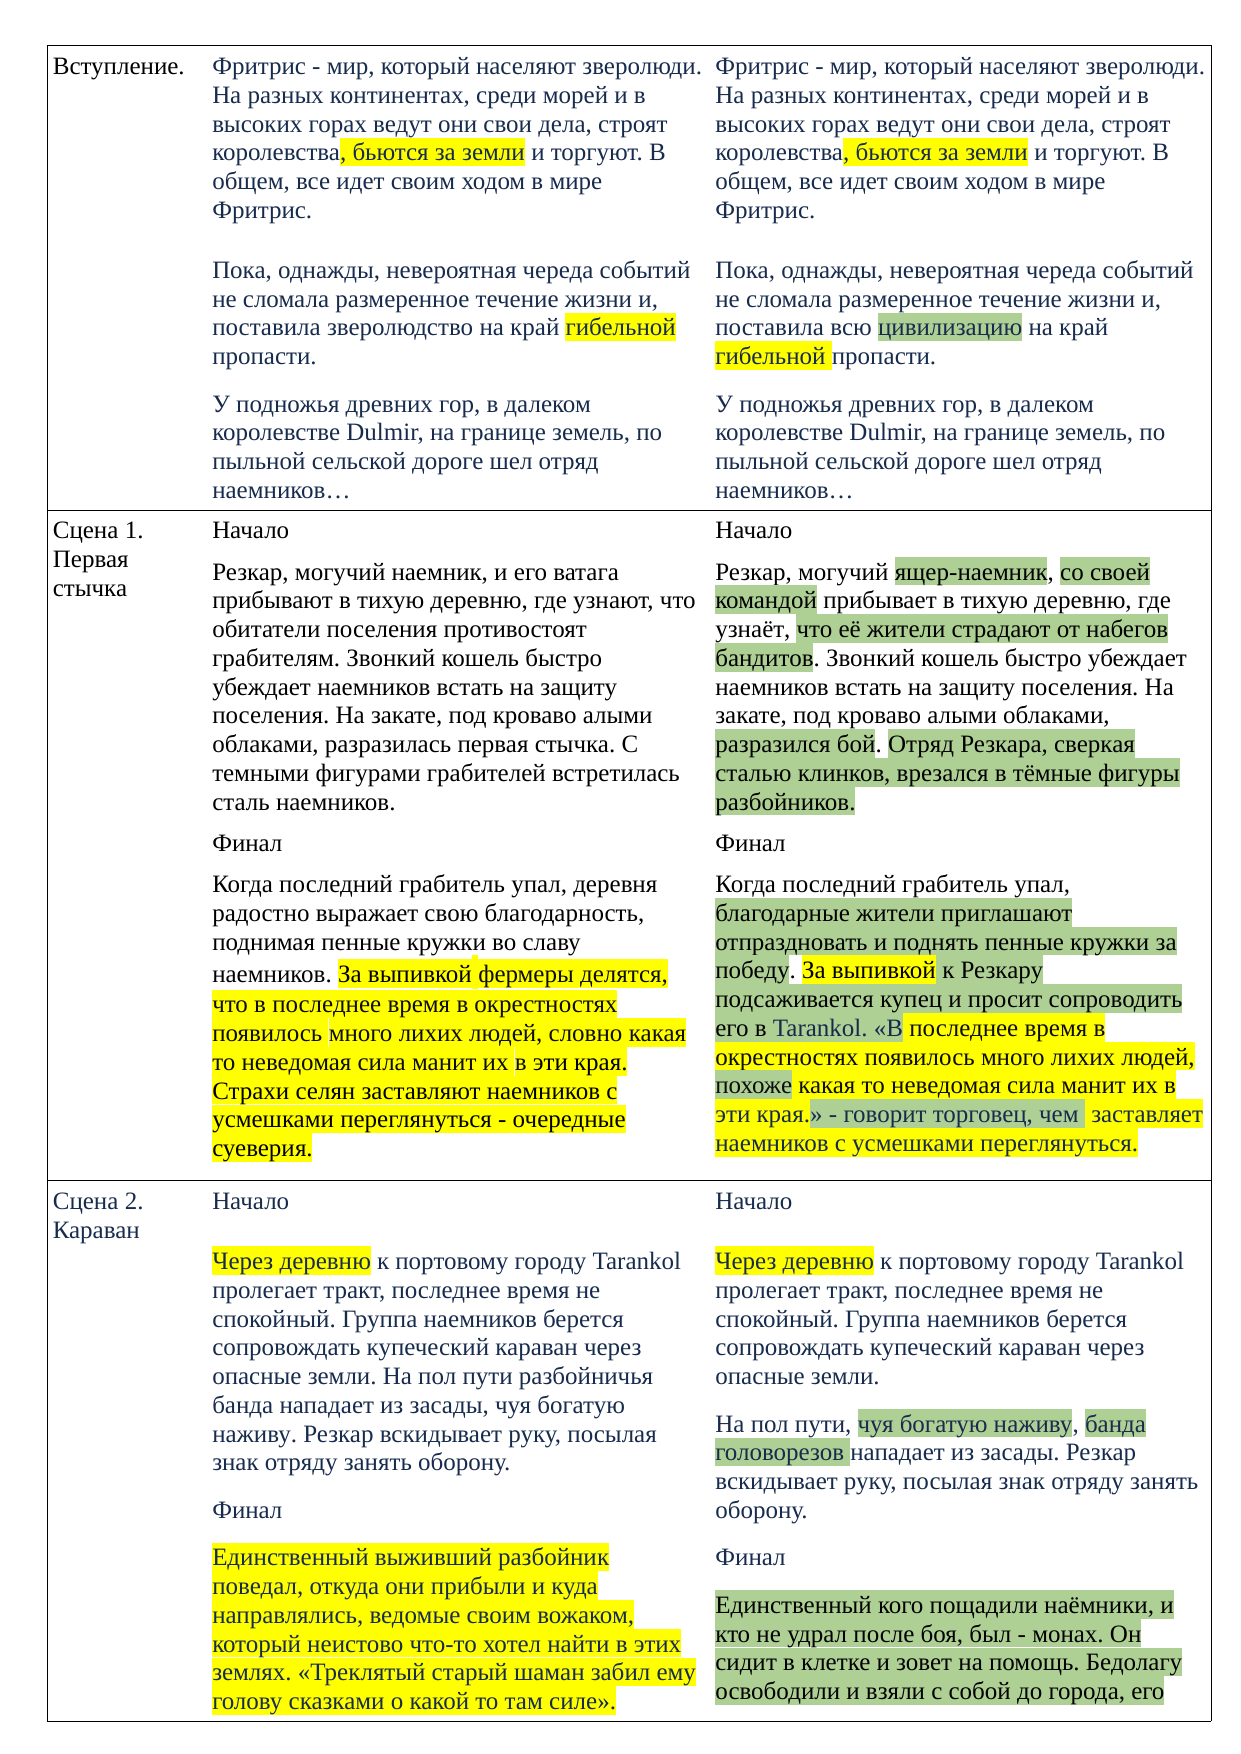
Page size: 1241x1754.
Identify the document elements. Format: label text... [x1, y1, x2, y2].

table_header Вступление. [48, 46, 206, 509]
table_cell Начало Через деревню к портовому городу Tarankol пролегает тракт, последнее время не спокойный. Группа наемников берется сопровождать купеческий караван через опасные земли. На пол пути, чуя богатую наживу, банда головорезов нападает из засады. Резкар вскидывает руку, посылая знак отряду занять оборону. Финал Единственный кого пощадили наёмники, и кто не удрал после боя, был - монах. Он сидит в клетке и зовет на помощь. Бедолагу освободили и взяли с собой до города, его [709, 1181, 1211, 1721]
table_header Фритрис - мир, который населяют зверолюди. На разных континентах, среди морей и в высоких горах ведут они свои дела, строят королевства, бьются за земли и торгуют. В общем, все идет своим ходом в мире Фритрис. Пока, однажды, невероятная череда событий не сломала размеренное течение жизни и, поставила зверолюдство на край гибельной пропасти. У подножья древних гор, в далеком королевстве Dulmir, на границе земель, по пыльной сельской дороге шел отряд наемников… [206, 46, 709, 509]
table_cell Сцена 1. Первая стычка [48, 511, 206, 1180]
table_cell Начало Через деревню к портовому городу Tarankol пролегает тракт, последнее время не спокойный. Группа наемников берется сопровождать купеческий караван через опасные земли. На пол пути разбойничья банда нападает из засады, чуя богатую наживу. Резкар вскидывает руку, посылая знак отряду занять оборону. Финал Единственный выживший разбойник поведал, откуда они прибыли и куда направлялись, ведомые своим вожаком, который неистово что-то хотел найти в этих землях. «Треклятый старый шаман забил ему голову сказками о какой то там силе». [206, 1181, 709, 1721]
table_cell Сцена 2. Караван [48, 1181, 206, 1721]
table_header Фритрис - мир, который населяют зверолюди. На разных континентах, среди морей и в высоких горах ведут они свои дела, строят королевства, бьются за земли и торгуют. В общем, все идет своим ходом в мире Фритрис. Пока, однажды, невероятная череда событий не сломала размеренное течение жизни и, поставила всю цивилизацию на край гибельной пропасти. У подножья древних гор, в далеком королевстве Dulmir, на границе земель, по пыльной сельской дороге шел отряд наемников… [709, 46, 1211, 509]
table_cell Начало Резкар, могучий наемник, и его ватага прибывают в тихую деревню, где узнают, что обитатели поселения противостоят грабителям. Звонкий кошель быстро убеждает наемников встать на защиту поселения. На закате, под кроваво алыми облаками, разразилась первая стычка. С темными фигурами грабителей встретилась сталь наемников. Финал Когда последний грабитель упал, деревня радостно выражает свою благодарность, поднимая пенные кружки во славу наемников. За выпивкой фермеры делятся, что в последнее время в окрестностях появилось много лихих людей, словно какая то неведомая сила манит их в эти края. Страхи селян заставляют наемников с усмешками переглянуться - очередные суеверия. [206, 511, 709, 1180]
table_cell Начало Резкар, могучий ящер-наемник, со своей командой прибывает в тихую деревню, где узнаёт, что её жители страдают от набегов бандитов. Звонкий кошель быстро убеждает наемников встать на защиту поселения. На закате, под кроваво алыми облаками, разразился бой. Отряд Резкара, сверкая сталью клинков, врезался в тёмные фигуры разбойников. Финал Когда последний грабитель упал, благодарные жители приглашают отпраздновать и поднять пенные кружки за победу. За выпивкой к Резкару подсаживается купец и просит сопроводить его в Tarankol. «В последнее время в окрестностях появилось много лихих людей, похоже какая то неведомая сила манит их в эти края.» - говорит торговец, чем заставляет наемников с усмешками переглянуться. [709, 511, 1211, 1180]
